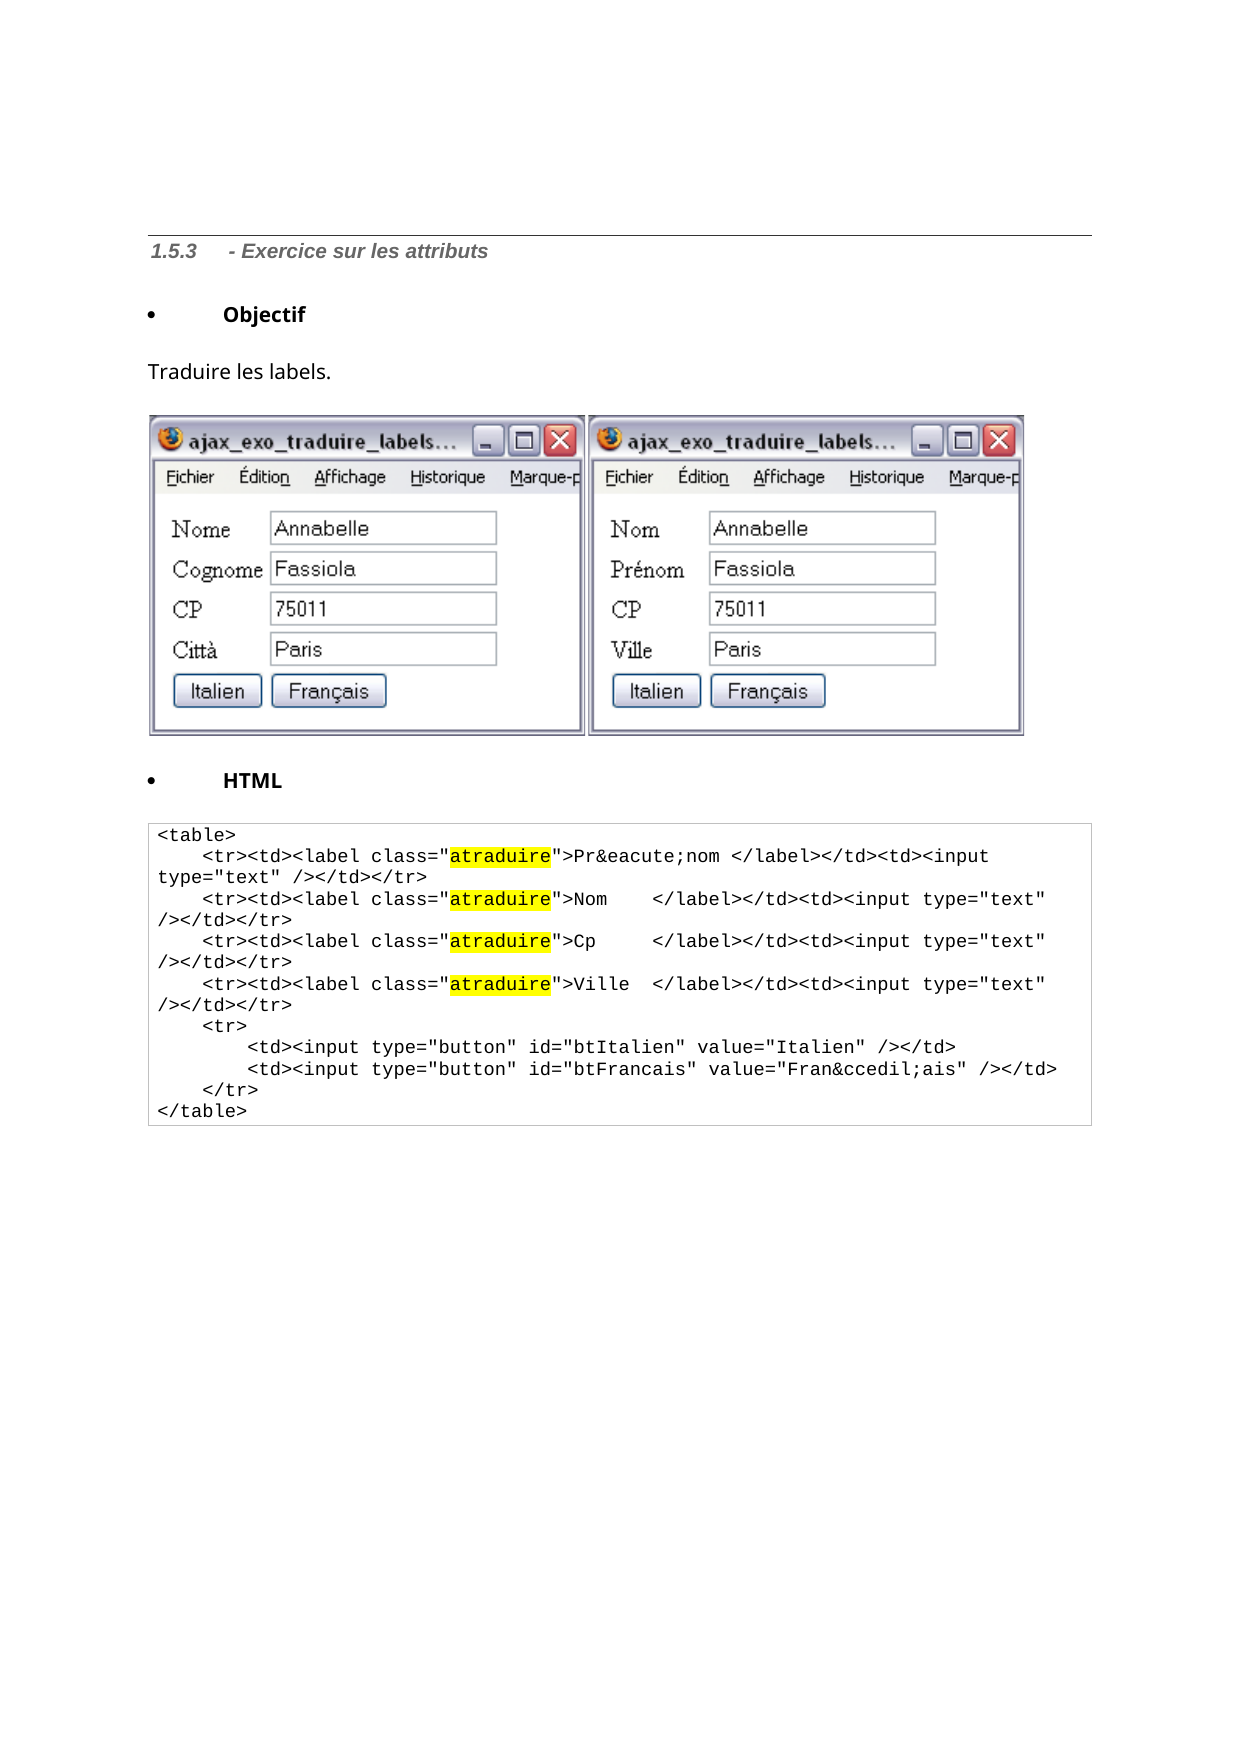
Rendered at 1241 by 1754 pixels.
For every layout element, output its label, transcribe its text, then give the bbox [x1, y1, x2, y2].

text Traduire les labels. [148, 357, 1092, 386]
text <tr><td><label class="atraduire">Ville </label></td><td><input type="text" /></td></tr> [149, 971, 1091, 1014]
text <tr><td><label class="atraduire">Nom </label></td><td><input type="text" /></td></tr> [149, 886, 1091, 929]
text <td><input type="button" id="btItalien" value="Italien" /></td> [149, 1035, 1091, 1056]
text <tr> [149, 1014, 1091, 1035]
list HTML [148, 766, 1092, 794]
text <table> [149, 824, 1091, 844]
text </table> [149, 1099, 1091, 1125]
text <td><input type="button" id="btFrancais" value="Fran&ccedil;ais" /></td> [149, 1056, 1091, 1078]
picture [149, 415, 586, 736]
list Objectif [148, 300, 1092, 329]
picture [588, 415, 1025, 736]
text <tr><td><label class="atraduire">Pr&eacute;nom </label></td><td><input type="text" /></td></tr> [149, 844, 1091, 886]
text </tr> [149, 1078, 1091, 1099]
subtitle - Exercice sur les attributs [148, 236, 1092, 266]
text <tr><td><label class="atraduire">Cp </label></td><td><input type="text" /></td></tr> [149, 929, 1091, 971]
